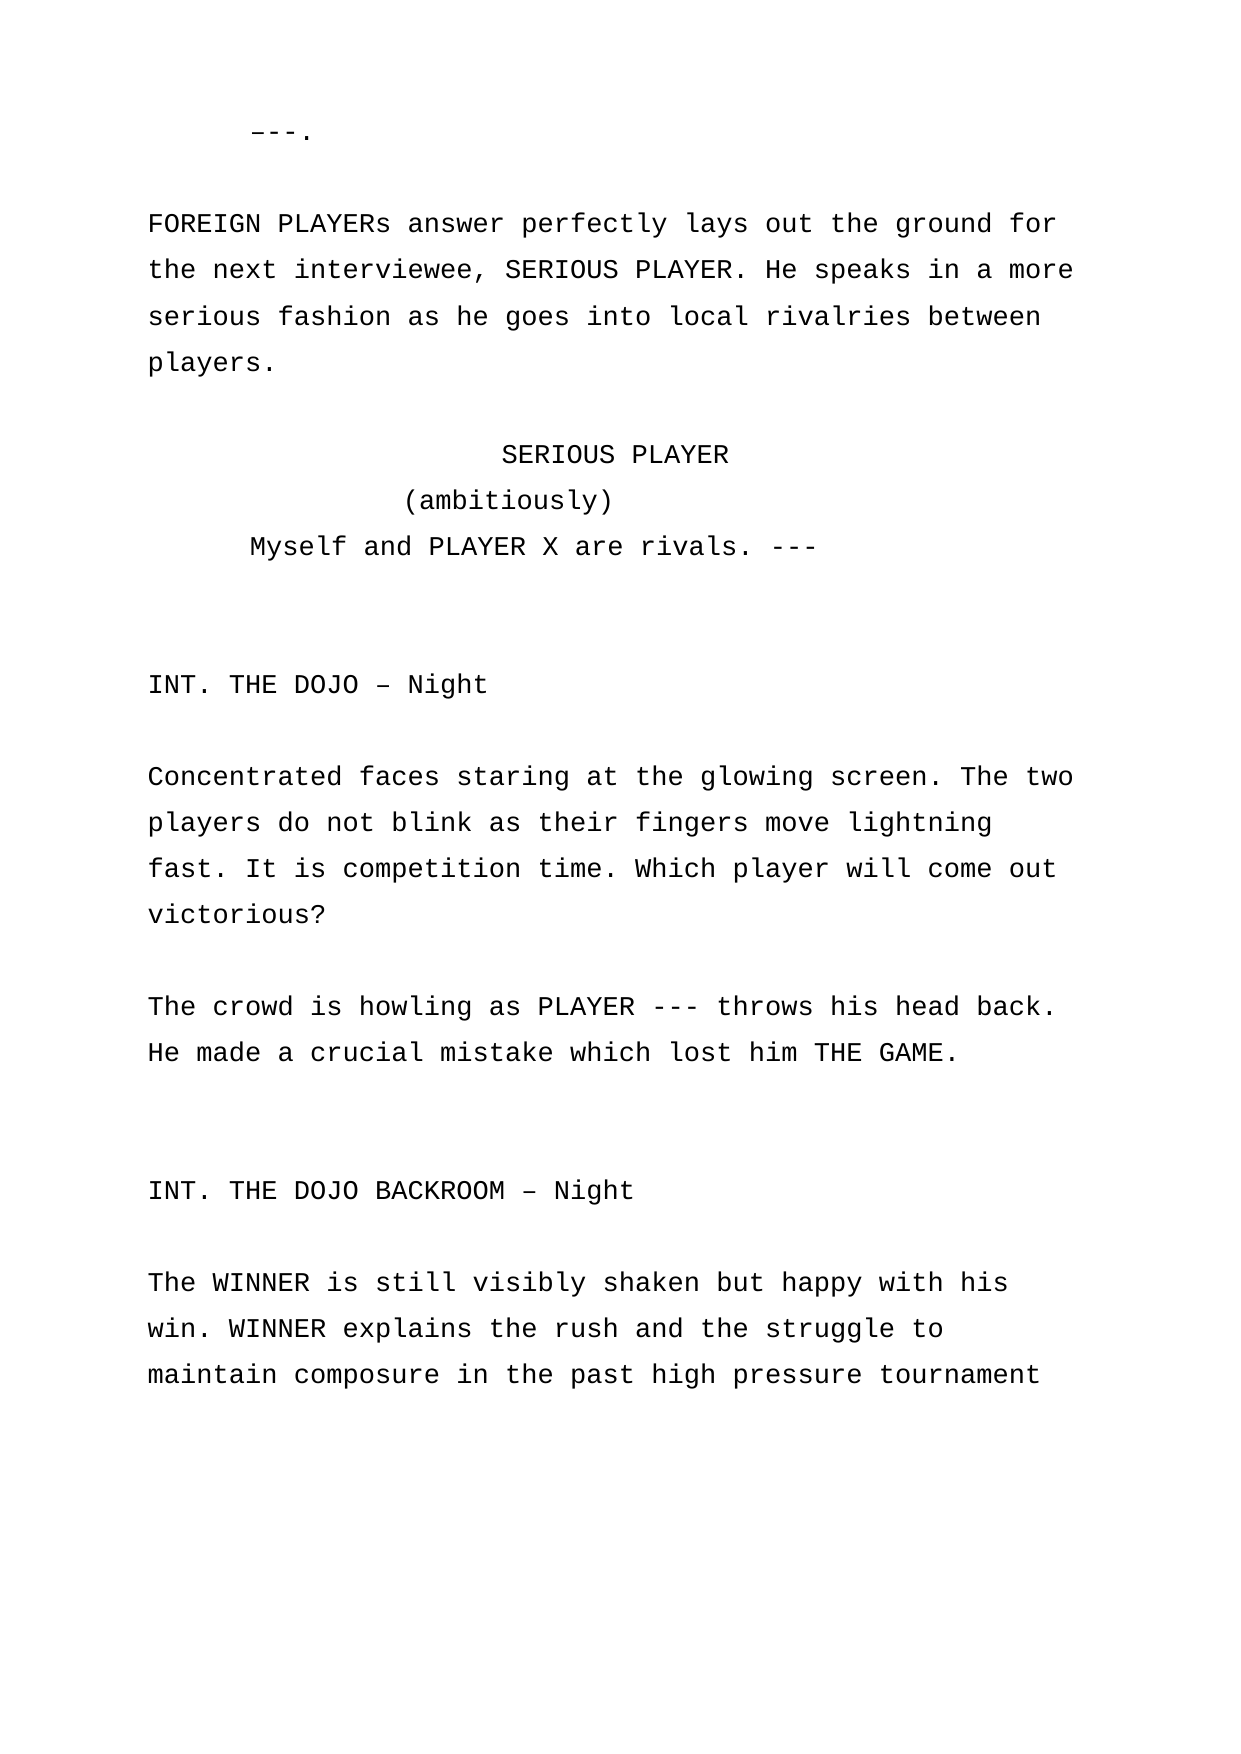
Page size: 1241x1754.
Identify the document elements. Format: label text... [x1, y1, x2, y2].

text Myself and PLAYER X are rivals. --- [147, 532, 1083, 563]
text FOREIGN PLAYERs answer perfectly lays out the ground for the next interviewee, SERIOUS PLAYER. He speaks in a more serious fashion as he goes into local rivalries between players. [147, 210, 1083, 379]
text INT. THE DOJO BACKROOM – Night [147, 1177, 1083, 1208]
text SERIOUS PLAYER [147, 440, 1083, 471]
text –--. [147, 118, 1083, 149]
text (ambitiously) [147, 486, 1083, 517]
text The crowd is howling as PLAYER --- throws his head back. He made a crucial mistake which lost him THE GAME. [147, 993, 1083, 1070]
text INT. THE DOJO – Night [147, 671, 1083, 701]
text Concentrated faces staring at the glowing screen. The two players do not blink as their fingers move lightning fast. It is competition time. Which player will come out victorious? [147, 763, 1083, 932]
text The WINNER is still visibly shaken but happy with his win. WINNER explains the rush and the struggle to maintain composure in the past high pressure tournament [147, 1269, 1083, 1392]
